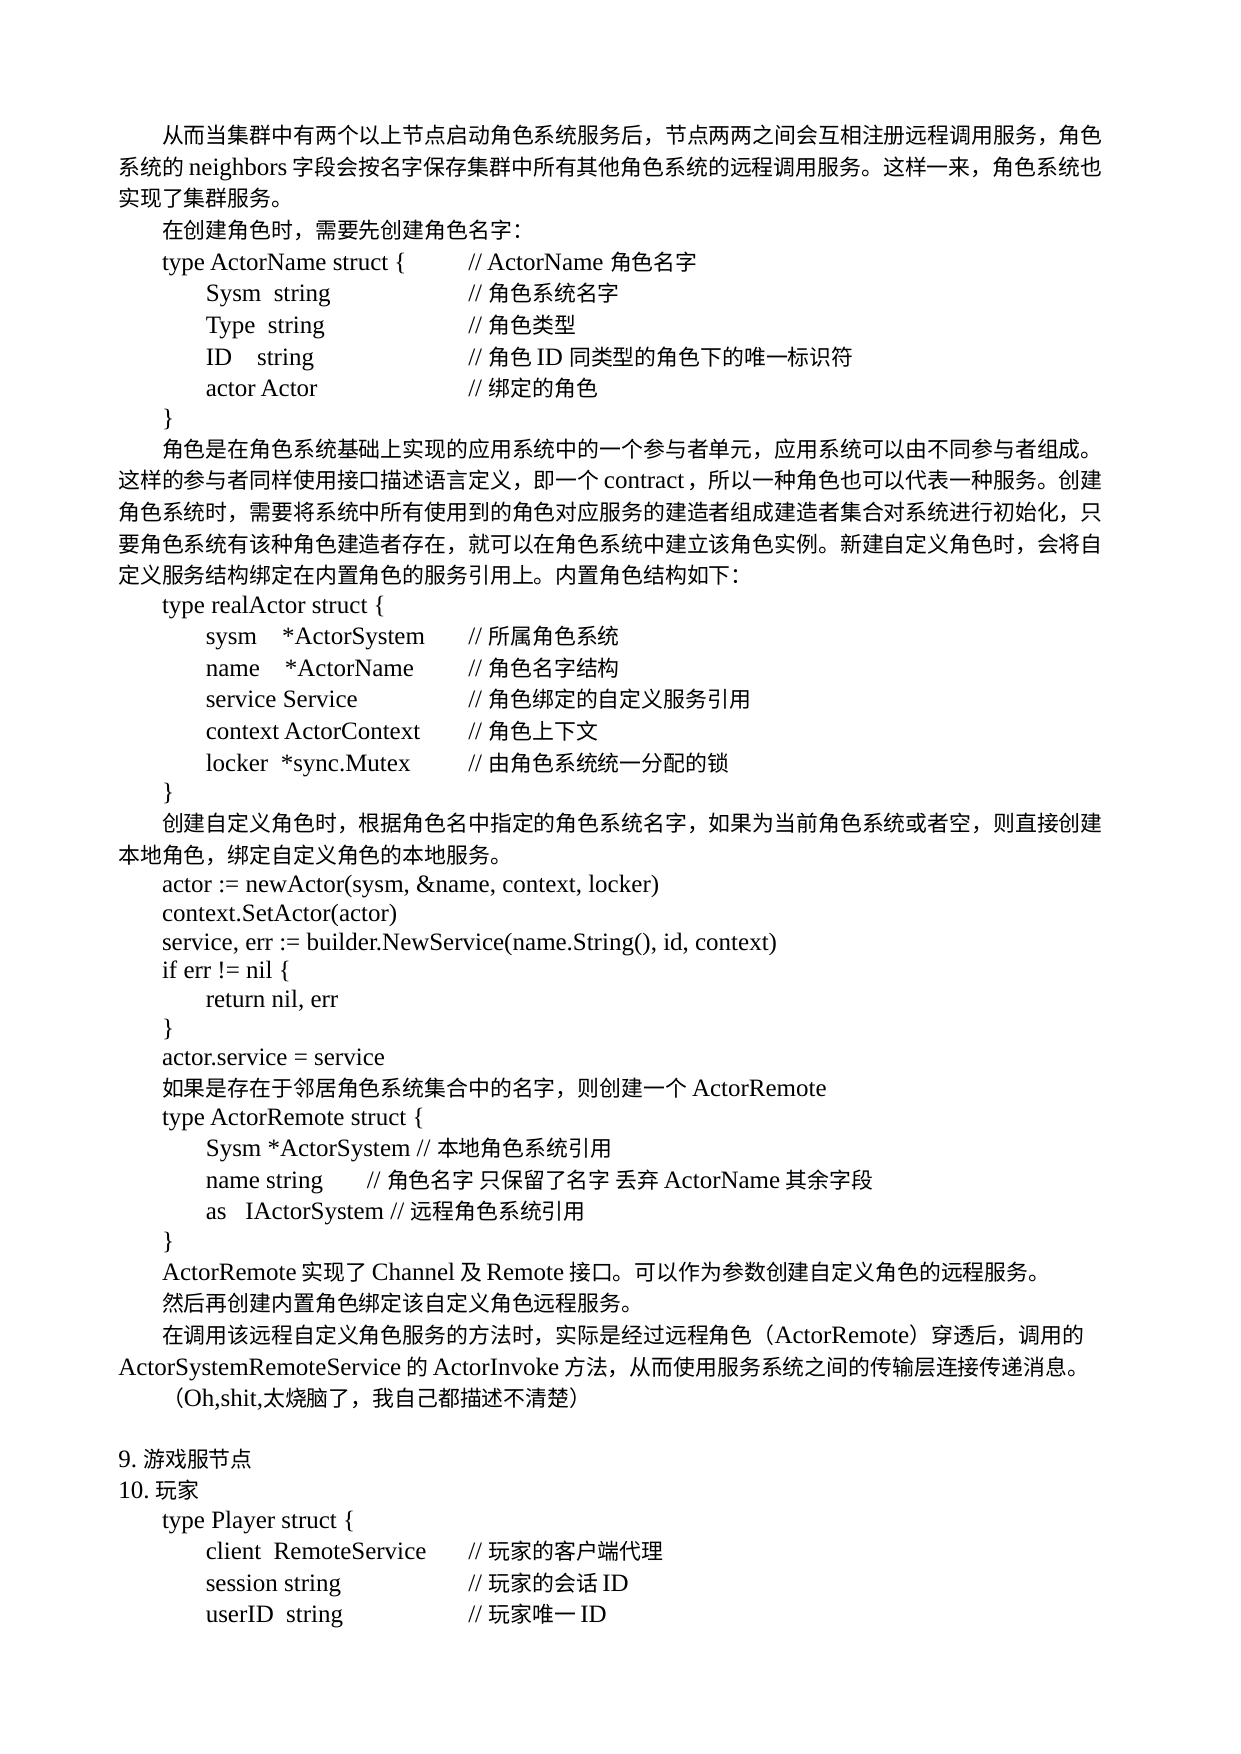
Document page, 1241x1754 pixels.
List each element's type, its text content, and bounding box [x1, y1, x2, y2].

text } [118, 777, 1122, 806]
text type Player struct { [118, 1505, 1122, 1534]
text 从而当集群中有两个以上节点启动角色系统服务后，节点两两之间会互相注册远程调用服务，角色系统的 neighbors字段会按名字保存集群中所有其他角色系统的远程调用服务。这样一来，角色系统也实现了集群服务。 [118, 118, 1122, 213]
text Type string // 角色类型 [118, 308, 1122, 340]
text 9. 游戏服节点 [118, 1442, 1122, 1473]
text actor := newActor(sysm, &name, context, locker) [118, 869, 1122, 898]
text userID string // 玩家唯一ID [118, 1597, 1122, 1629]
text locker *sync.Mutex // 由角色系统统一分配的锁 [118, 746, 1122, 777]
text 在调用该远程自定义角色服务的方法时，实际是经过远程角色（ActorRemote）穿透后，调用的ActorSystemRemoteService的ActorInvoke方法，从而使用服务系统之间的传输层连接传递消息。 [118, 1318, 1122, 1381]
text client RemoteService // 玩家的客户端代理 [118, 1534, 1122, 1566]
text service, err := builder.NewService(name.String(), id, context) [118, 927, 1122, 956]
text 10. 玩家 [118, 1473, 1122, 1505]
text } [118, 403, 1122, 432]
text sysm *ActorSystem // 所属角色系统 [118, 619, 1122, 651]
text return nil, err [118, 984, 1122, 1013]
text name string // 角色名字 只保留了名字 丢弃ActorName其余字段 [118, 1163, 1122, 1194]
text 角色是在角色系统基础上实现的应用系统中的一个参与者单元，应用系统可以由不同参与者组成。这样的参与者同样使用接口描述语言定义，即一个contract ，所以一种角色也可以代表一种服务。创建角色系统时，需要将系统中所有使用到的角色对应服务的建造者组成建造者集合对系统进行初始化，只要角色系统有该种角色建造者存在，就可以在角色系统中建立该角色实例。新建自定义角色时，会将自定义服务结构绑定在内置角色的服务引用上。内置角色结构如下： [118, 432, 1122, 590]
text } [118, 1013, 1122, 1042]
text actor Actor // 绑定的角色 [118, 371, 1122, 403]
text type ActorRemote struct { [118, 1102, 1122, 1131]
text as IActorSystem // 远程角色系统引用 [118, 1194, 1122, 1226]
text Sysm string // 角色系统名字 [118, 276, 1122, 308]
text 在创建角色时，需要先创建角色名字： [118, 213, 1122, 245]
text if err != nil { [118, 956, 1122, 984]
text type realActor struct { [118, 590, 1122, 619]
text ActorRemote实现了Channel及Remote接口。可以作为参数创建自定义角色的远程服务。 [118, 1255, 1122, 1286]
text Sysm *ActorSystem // 本地角色系统引用 [118, 1131, 1122, 1163]
text 创建自定义角色时，根据角色名中指定的角色系统名字，如果为当前角色系统或者空，则直接创建本地角色，绑定自定义角色的本地服务。 [118, 806, 1122, 869]
text type ActorName struct { // ActorName 角色名字 [118, 245, 1122, 276]
text session string // 玩家的会话ID [118, 1566, 1122, 1597]
text 如果是存在于邻居角色系统集合中的名字，则创建一个 ActorRemote [118, 1071, 1122, 1102]
text actor.service = service [118, 1042, 1122, 1071]
text 然后再创建内置角色绑定该自定义角色远程服务。 [118, 1286, 1122, 1318]
text } [118, 1226, 1122, 1255]
text service Service // 角色绑定的自定义服务引用 [118, 682, 1122, 714]
text ID string // 角色ID 同类型的角色下的唯一标识符 [118, 340, 1122, 371]
text （Oh,shit,太烧脑了，我自己都描述不清楚） [118, 1381, 1122, 1413]
text name *ActorName // 角色名字结构 [118, 651, 1122, 682]
text context ActorContext // 角色上下文 [118, 714, 1122, 746]
text context.SetActor(actor) [118, 898, 1122, 927]
